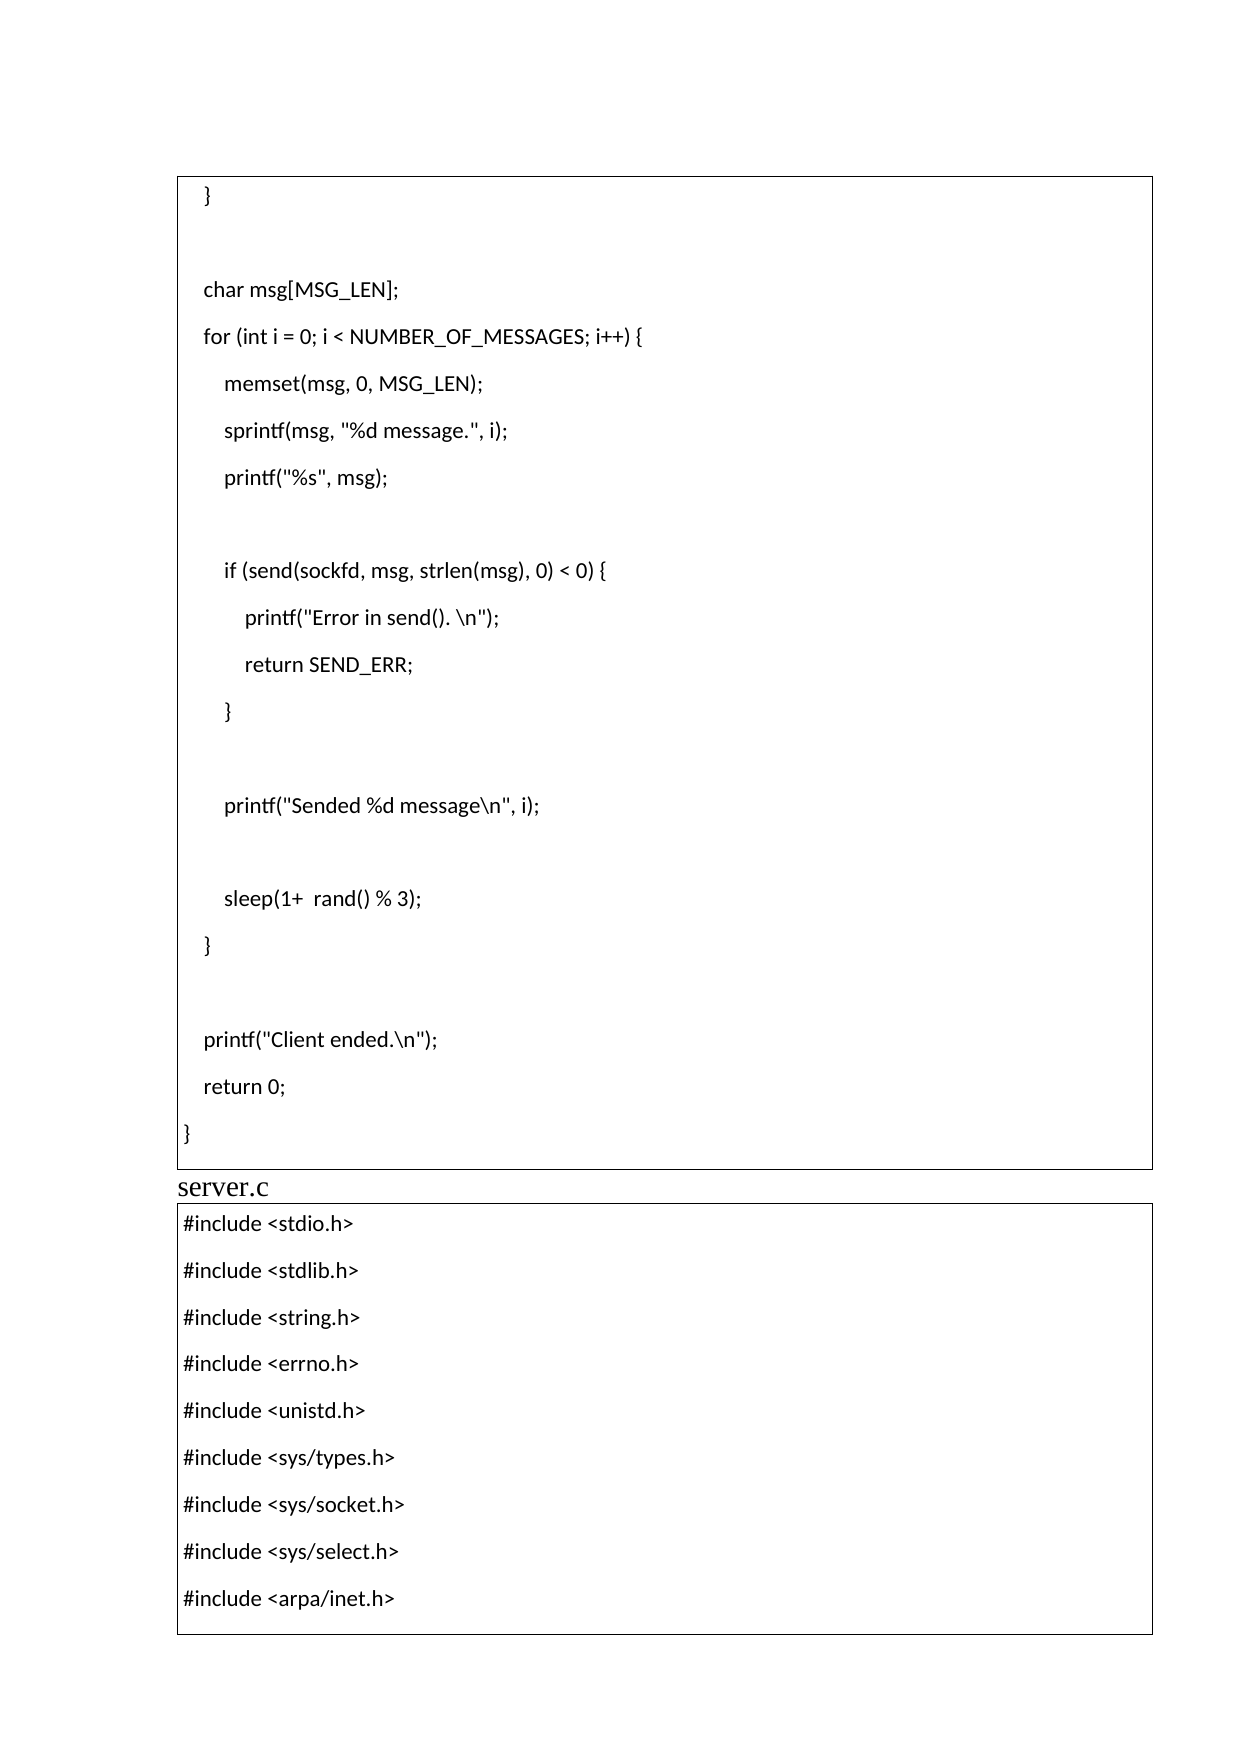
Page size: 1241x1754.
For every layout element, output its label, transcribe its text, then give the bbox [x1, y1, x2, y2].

table_header } char msg[MSG_LEN]; for (int i = 0; i < NUMBER_OF_MESSAGES; i++) { memset(msg, 0, MSG_LEN); sprintf(msg, "%d message.", i); printf("%s", msg); if (send(sockfd, msg, strlen(msg), 0) < 0) { printf("Error in send(). \n"); return SEND_ERR; } printf("Sended %d message\n", i); sleep(1+ rand() % 3); } printf("Client ended.\n"); return 0; } [178, 177, 1152, 1169]
text server.c [177, 1170, 1152, 1203]
table_header #include <stdio.h> #include <stdlib.h> #include <string.h> #include <errno.h> #include <unistd.h> #include <sys/types.h> #include <sys/socket.h> #include <sys/select.h> #include <arpa/inet.h> [178, 1204, 1152, 1634]
